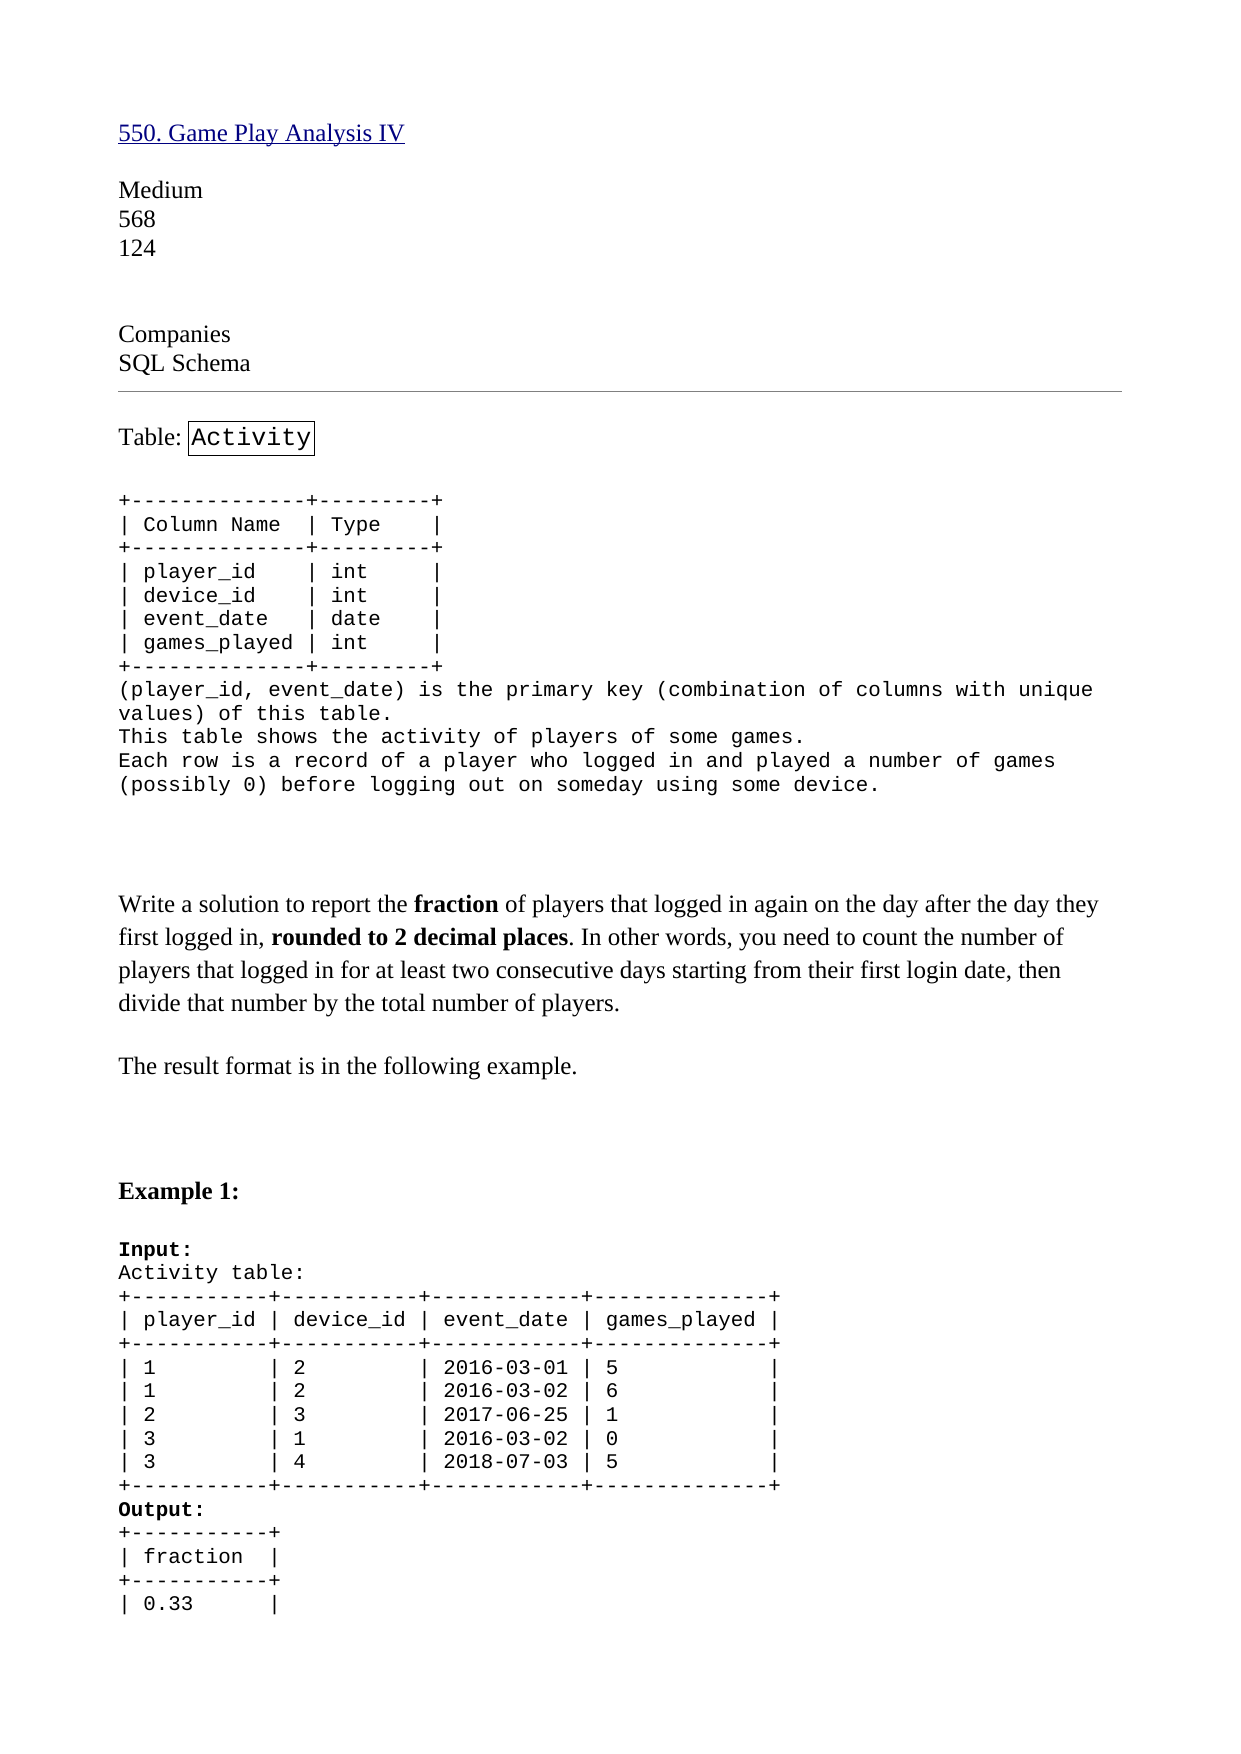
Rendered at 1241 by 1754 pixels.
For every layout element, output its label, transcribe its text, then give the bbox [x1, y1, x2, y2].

text Input: [118, 1238, 1122, 1262]
text 124 [118, 233, 1122, 262]
text | 1 | 2 | 2016-03-01 | 5 | [118, 1357, 1122, 1380]
text +-----------+-----------+------------+--------------+ [118, 1333, 1122, 1357]
text 550. Game Play Analysis IV [118, 118, 1122, 147]
text | Column Name | Type | [118, 514, 1122, 537]
text Activity [189, 422, 314, 455]
text Table: [118, 421, 188, 456]
text | device_id | int | [118, 585, 1122, 608]
text | 0.33 | [118, 1593, 1122, 1617]
text | games_played | int | [118, 632, 1122, 656]
text The result format is in the following example. [118, 1051, 1122, 1080]
text | fraction | [118, 1546, 1122, 1569]
text Example 1: [118, 1176, 1122, 1205]
text Each row is a record of a player who logged in and played a number of games (possibly 0) before logging out on someday using some device. [118, 750, 1122, 797]
text | player_id | int | [118, 561, 1122, 585]
text | 1 | 2 | 2016-03-02 | 6 | [118, 1380, 1122, 1404]
text +--------------+---------+ [118, 656, 1122, 679]
text (player_id, event_date) is the primary key (combination of columns with unique values) of this table. [118, 679, 1122, 727]
text SQL Schema [118, 348, 1122, 377]
text | event_date | date | [118, 608, 1122, 632]
text +-----------+ [118, 1522, 1122, 1546]
text Output: [118, 1499, 1122, 1522]
text | 2 | 3 | 2017-06-25 | 1 | [118, 1404, 1122, 1428]
text 568 [118, 204, 1122, 233]
text Write a solution to report the fraction of players that logged in again on the day after the day they first logged in, rounded to 2 decimal places. In other words, you need to count the number of players that logged in for at least two consecutive days starting from their first login date, then divide that number by the total number of players. [118, 889, 1122, 1017]
text +--------------+---------+ [118, 490, 1122, 514]
text [315, 421, 1122, 456]
text Activity table: [118, 1262, 1122, 1286]
text Companies [118, 319, 1122, 348]
text +-----------+-----------+------------+--------------+ [118, 1286, 1122, 1309]
text +--------------+---------+ [118, 537, 1122, 561]
text | 3 | 1 | 2016-03-02 | 0 | [118, 1428, 1122, 1451]
text This table shows the activity of players of some games. [118, 727, 1122, 750]
text +-----------+-----------+------------+--------------+ [118, 1475, 1122, 1499]
text Medium [118, 176, 1122, 204]
text | 3 | 4 | 2018-07-03 | 5 | [118, 1451, 1122, 1475]
text | player_id | device_id | event_date | games_played | [118, 1309, 1122, 1333]
text +-----------+ [118, 1569, 1122, 1593]
